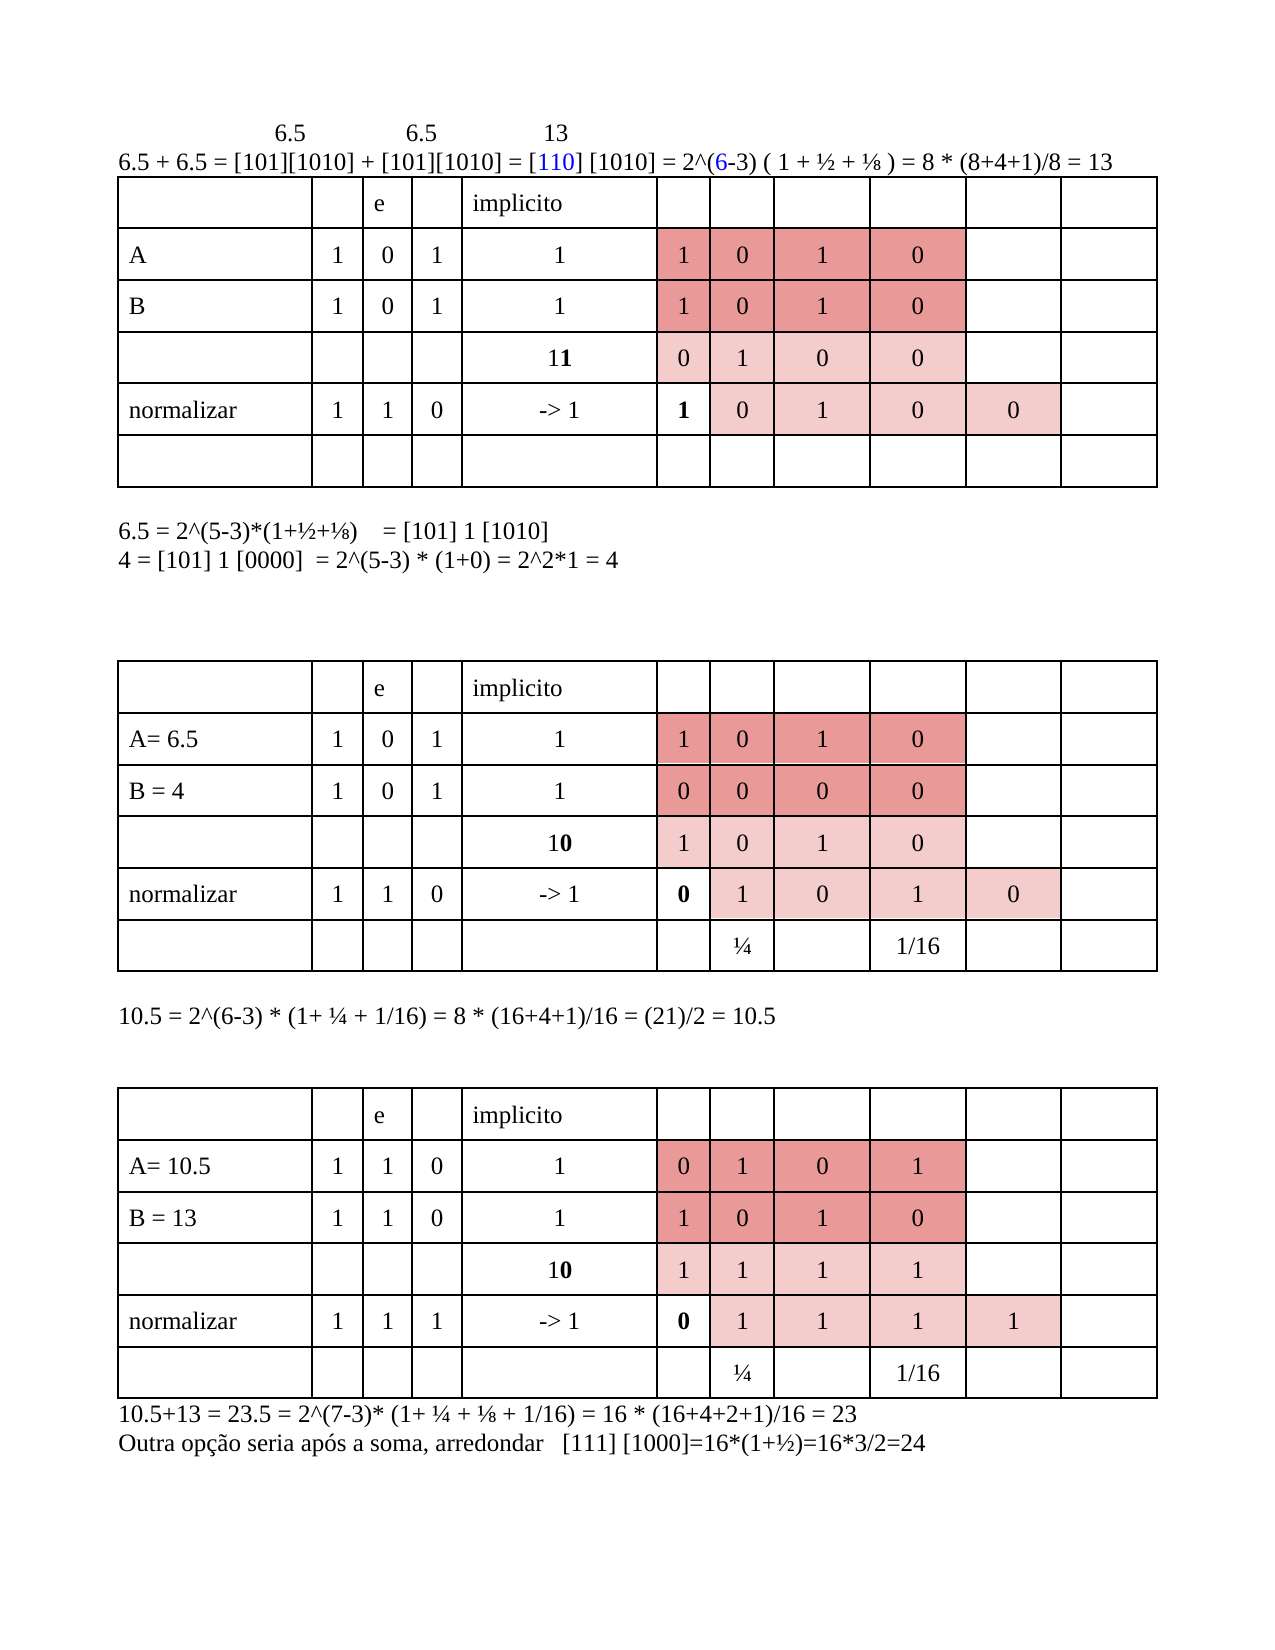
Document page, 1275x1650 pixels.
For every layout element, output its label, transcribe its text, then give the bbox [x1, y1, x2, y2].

table_cell A= 6.5 [119, 714, 311, 763]
table_cell [119, 1244, 311, 1294]
table_cell 1 [775, 1244, 869, 1294]
table_cell A [119, 229, 311, 279]
table_cell 0 [658, 1296, 709, 1346]
table_cell [1062, 384, 1156, 434]
table_cell 0 [364, 281, 411, 331]
table_header [119, 1089, 311, 1139]
table_cell [119, 1348, 311, 1397]
table_cell B = 13 [119, 1193, 311, 1242]
table_cell [1062, 817, 1156, 867]
table_cell 1 [871, 869, 965, 918]
table_cell 0 [871, 1193, 965, 1242]
table_cell 0 [775, 333, 869, 382]
table_cell [1062, 1193, 1156, 1242]
text 6.5 + 6.5 = [101][1010] + [101][1010] = [110] [1010] = 2^(6-3) ( 1 + ½ + ⅛ ) = 8 * (8+4+1)/8 = 13 [118, 147, 1157, 176]
table_cell [1062, 436, 1156, 486]
table_header [313, 662, 362, 712]
table_header [313, 1089, 362, 1139]
table_cell 1 [967, 1296, 1060, 1346]
table_cell 1 [313, 766, 362, 815]
table_header [119, 662, 311, 712]
table_header [658, 1089, 709, 1139]
table_cell [967, 281, 1060, 331]
table_cell 0 [711, 1193, 773, 1242]
table_cell 1/16 [871, 1348, 965, 1397]
table_cell 0 [658, 766, 709, 815]
table_cell 1 [313, 714, 362, 763]
table_cell 10 [463, 817, 656, 867]
table_cell 1 [463, 1193, 656, 1242]
table_cell 0 [413, 384, 461, 434]
table_cell A= 10.5 [119, 1141, 311, 1191]
text 10.5 = 2^(6-3) * (1+ ¼ + 1/16) = 8 * (16+4+1)/16 = (21)/2 = 10.5 [118, 1001, 1157, 1030]
table_cell 1 [711, 1141, 773, 1191]
table_cell 1 [313, 281, 362, 331]
table_cell [967, 817, 1060, 867]
table_header [775, 178, 869, 227]
table_cell 0 [711, 384, 773, 434]
table_cell 1 [775, 714, 869, 763]
table_cell [967, 1193, 1060, 1242]
table_cell [119, 436, 311, 486]
table_cell 1 [711, 333, 773, 382]
table_cell 1 [775, 229, 869, 279]
table_cell 1 [413, 1296, 461, 1346]
table_header [1062, 178, 1156, 227]
table_cell [463, 921, 656, 970]
table_cell [967, 1141, 1060, 1191]
table_cell B = 4 [119, 766, 311, 815]
table_cell [364, 921, 411, 970]
table_cell 0 [871, 333, 965, 382]
table_header [871, 178, 965, 227]
table_cell normalizar [119, 384, 311, 434]
table_cell 1 [413, 281, 461, 331]
table_cell 0 [413, 1193, 461, 1242]
table_header e [364, 662, 411, 712]
table_cell [364, 436, 411, 486]
table_cell [658, 436, 709, 486]
table_cell [967, 1244, 1060, 1294]
table_header [413, 662, 461, 712]
table_header [871, 1089, 965, 1139]
table_cell 1 [463, 714, 656, 763]
table_cell [658, 1348, 709, 1397]
table_cell 1 [775, 817, 869, 867]
table_cell B [119, 281, 311, 331]
table_cell 1 [313, 1193, 362, 1242]
table_header [775, 662, 869, 712]
table_cell 1 [413, 229, 461, 279]
table_header [1062, 662, 1156, 712]
text 6.5 = 2^(5-3)*(1+½+⅛) = [101] 1 [1010] [118, 516, 1157, 545]
table_cell 1 [658, 1244, 709, 1294]
table_cell 0 [775, 869, 869, 918]
table_cell [313, 1244, 362, 1294]
table_cell 1 [775, 1193, 869, 1242]
table_cell 1 [313, 869, 362, 918]
table_cell [313, 1348, 362, 1397]
table_cell -> 1 [463, 869, 656, 918]
table_cell 1 [658, 817, 709, 867]
table_header [413, 178, 461, 227]
table_cell [119, 817, 311, 867]
table_cell 1 [364, 1296, 411, 1346]
table_cell [463, 1348, 656, 1397]
table_cell 1 [463, 229, 656, 279]
table_cell ¼ [711, 1348, 773, 1397]
table_cell 1 [775, 384, 869, 434]
table_cell 0 [871, 817, 965, 867]
table_cell 1 [463, 766, 656, 815]
table_cell [1062, 921, 1156, 970]
table_header implicito [463, 662, 656, 712]
text Outra opção seria após a soma, arredondar [111] [1000]=16*(1+½)=16*3/2=24 [118, 1428, 1157, 1457]
table_cell 1 [658, 384, 709, 434]
table_cell 0 [413, 1141, 461, 1191]
table_cell 1 [658, 1193, 709, 1242]
table_cell 1 [871, 1141, 965, 1191]
table_cell [775, 921, 869, 970]
table_cell [413, 1244, 461, 1294]
table_cell 0 [967, 384, 1060, 434]
table_header [658, 662, 709, 712]
table_cell [364, 1244, 411, 1294]
table_cell 0 [364, 714, 411, 763]
text 4 = [101] 1 [0000] = 2^(5-3) * (1+0) = 2^2*1 = 4 [118, 545, 1157, 574]
table_cell 1 [313, 1141, 362, 1191]
table_cell [119, 921, 311, 970]
table_cell 1 [775, 1296, 869, 1346]
table_cell [967, 714, 1060, 763]
table_cell 1 [463, 281, 656, 331]
table_cell 0 [775, 766, 869, 815]
table_header [711, 1089, 773, 1139]
table_cell 1 [364, 1141, 411, 1191]
table_cell [313, 817, 362, 867]
table_cell 1 [711, 1244, 773, 1294]
table_cell [1062, 1141, 1156, 1191]
table_header [711, 178, 773, 227]
table_cell [413, 333, 461, 382]
table_cell 1 [313, 229, 362, 279]
table_cell [967, 1348, 1060, 1397]
table_cell [364, 333, 411, 382]
table_cell 0 [775, 1141, 869, 1191]
table_cell 1 [775, 281, 869, 331]
table_cell ¼ [711, 921, 773, 970]
table_cell normalizar [119, 869, 311, 918]
table_cell normalizar [119, 1296, 311, 1346]
table_cell 0 [364, 229, 411, 279]
table_cell [775, 436, 869, 486]
table_header [967, 662, 1060, 712]
table_cell 0 [871, 229, 965, 279]
table_cell [1062, 766, 1156, 815]
table_cell 0 [658, 333, 709, 382]
table_cell [1062, 1348, 1156, 1397]
table_cell 0 [711, 281, 773, 331]
table_cell [413, 1348, 461, 1397]
table_cell 0 [364, 766, 411, 815]
table_cell 1 [711, 1296, 773, 1346]
table_cell -> 1 [463, 1296, 656, 1346]
table_cell [1062, 1296, 1156, 1346]
table_cell 1 [313, 384, 362, 434]
table_header [1062, 1089, 1156, 1139]
table_cell -> 1 [463, 384, 656, 434]
table_cell 0 [413, 869, 461, 918]
table_cell [658, 921, 709, 970]
table_cell [1062, 229, 1156, 279]
table_cell [1062, 281, 1156, 331]
table_cell 0 [658, 869, 709, 918]
table_cell 1 [413, 714, 461, 763]
table_cell 11 [463, 333, 656, 382]
table_cell [413, 921, 461, 970]
table_cell [871, 436, 965, 486]
table_cell 0 [711, 229, 773, 279]
table_cell [119, 333, 311, 382]
table_cell 1 [871, 1244, 965, 1294]
table_cell [364, 817, 411, 867]
table_cell 0 [871, 384, 965, 434]
table_cell 1 [658, 281, 709, 331]
table_cell 10 [463, 1244, 656, 1294]
table_cell [775, 1348, 869, 1397]
table_cell 1 [658, 714, 709, 763]
table_cell [413, 817, 461, 867]
table_cell [313, 921, 362, 970]
table_cell [967, 333, 1060, 382]
table_cell 1 [364, 869, 411, 918]
text 6.5 6.5 13 [118, 118, 1157, 147]
table_cell [967, 766, 1060, 815]
table_cell 1 [413, 766, 461, 815]
table_header [711, 662, 773, 712]
table_cell 1 [711, 869, 773, 918]
table_cell 1 [658, 229, 709, 279]
table_cell 0 [871, 281, 965, 331]
table_cell [463, 436, 656, 486]
table_cell 0 [711, 766, 773, 815]
table_header [413, 1089, 461, 1139]
table_header [967, 1089, 1060, 1139]
table_cell [313, 333, 362, 382]
table_header [775, 1089, 869, 1139]
table_cell [1062, 714, 1156, 763]
table_header [871, 662, 965, 712]
table_cell 1 [313, 1296, 362, 1346]
table_cell 0 [871, 766, 965, 815]
table_header [967, 178, 1060, 227]
table_header [313, 178, 362, 227]
table_cell 0 [711, 817, 773, 867]
table_cell 1 [463, 1141, 656, 1191]
table_cell [413, 436, 461, 486]
table_cell [1062, 869, 1156, 918]
table_cell 1 [364, 1193, 411, 1242]
text 10.5+13 = 23.5 = 2^(7-3)* (1+ ¼ + ⅛ + 1/16) = 16 * (16+4+2+1)/16 = 23 [118, 1399, 1157, 1428]
table_cell [711, 436, 773, 486]
table_cell 0 [658, 1141, 709, 1191]
table_header [658, 178, 709, 227]
table_cell [1062, 333, 1156, 382]
table_header [119, 178, 311, 227]
table_cell [1062, 1244, 1156, 1294]
table_cell 1 [871, 1296, 965, 1346]
table_cell [313, 436, 362, 486]
table_cell [967, 921, 1060, 970]
table_header e [364, 178, 411, 227]
table_cell 1/16 [871, 921, 965, 970]
table_cell [364, 1348, 411, 1397]
table_cell [967, 436, 1060, 486]
table_cell 0 [871, 714, 965, 763]
table_cell [967, 229, 1060, 279]
table_cell 0 [967, 869, 1060, 918]
table_header implicito [463, 1089, 656, 1139]
table_cell 0 [711, 714, 773, 763]
table_header implicito [463, 178, 656, 227]
table_header e [364, 1089, 411, 1139]
table_cell 1 [364, 384, 411, 434]
